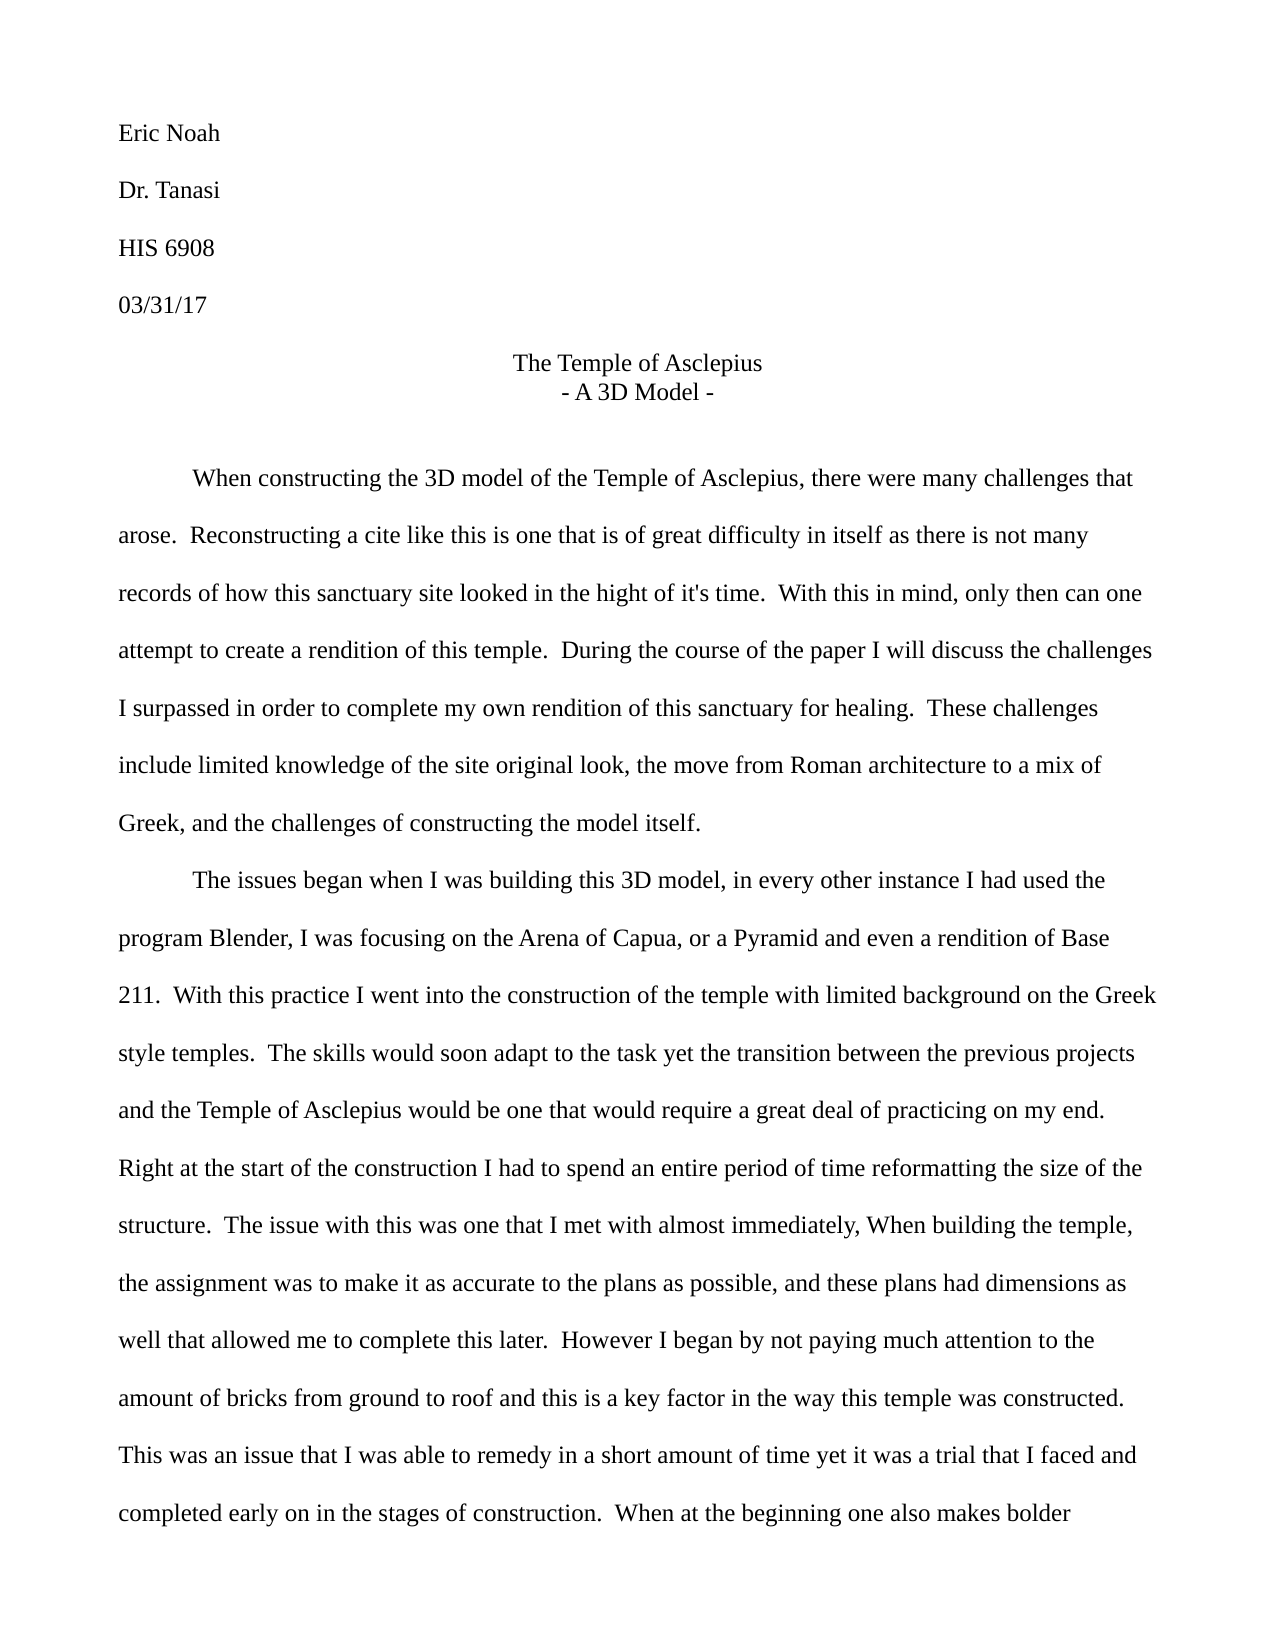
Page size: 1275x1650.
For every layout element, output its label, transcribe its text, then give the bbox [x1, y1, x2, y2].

text 03/31/17 [118, 291, 1157, 319]
text The issues began when I was building this 3D model, in every other instance I had used the program Blender, I was focusing on the Arena of Capua, or a Pyramid and even a rendition of Base 211. With this practice I went into the construction of the temple with limited background on the Greek style temples. The skills would soon adapt to the task yet the transition between the previous projects and the Temple of Asclepius would be one that would require a great deal of practicing on my end. Right at the start of the construction I had to spend an entire period of time reformatting the size of the structure. The issue with this was one that I met with almost immediately, When building the temple, the assignment was to make it as accurate to the plans as possible, and these plans had dimensions as well that allowed me to complete this later. However I began by not paying much attention to the amount of bricks from ground to roof and this is a key factor in the way this temple was constructed. This was an issue that I was able to remedy in a short amount of time yet it was a trial that I faced and completed early on in the stages of construction. When at the beginning one also makes bolder [118, 866, 1157, 1527]
text - A 3D Model - [118, 377, 1157, 406]
text Eric Noah [118, 118, 1157, 147]
text HIS 6908 [118, 233, 1157, 262]
text The Temple of Asclepius [118, 348, 1157, 377]
text When constructing the 3D model of the Temple of Asclepius, there were many challenges that arose. Reconstructing a cite like this is one that is of great difficulty in itself as there is not many records of how this sanctuary site looked in the hight of it's time. With this in mind, only then can one attempt to create a rendition of this temple. During the course of the paper I will discuss the challenges I surpassed in order to complete my own rendition of this sanctuary for healing. These challenges include limited knowledge of the site original look, the move from Roman architecture to a mix of Greek, and the challenges of constructing the model itself. [118, 463, 1157, 837]
text Dr. Tanasi [118, 176, 1157, 204]
